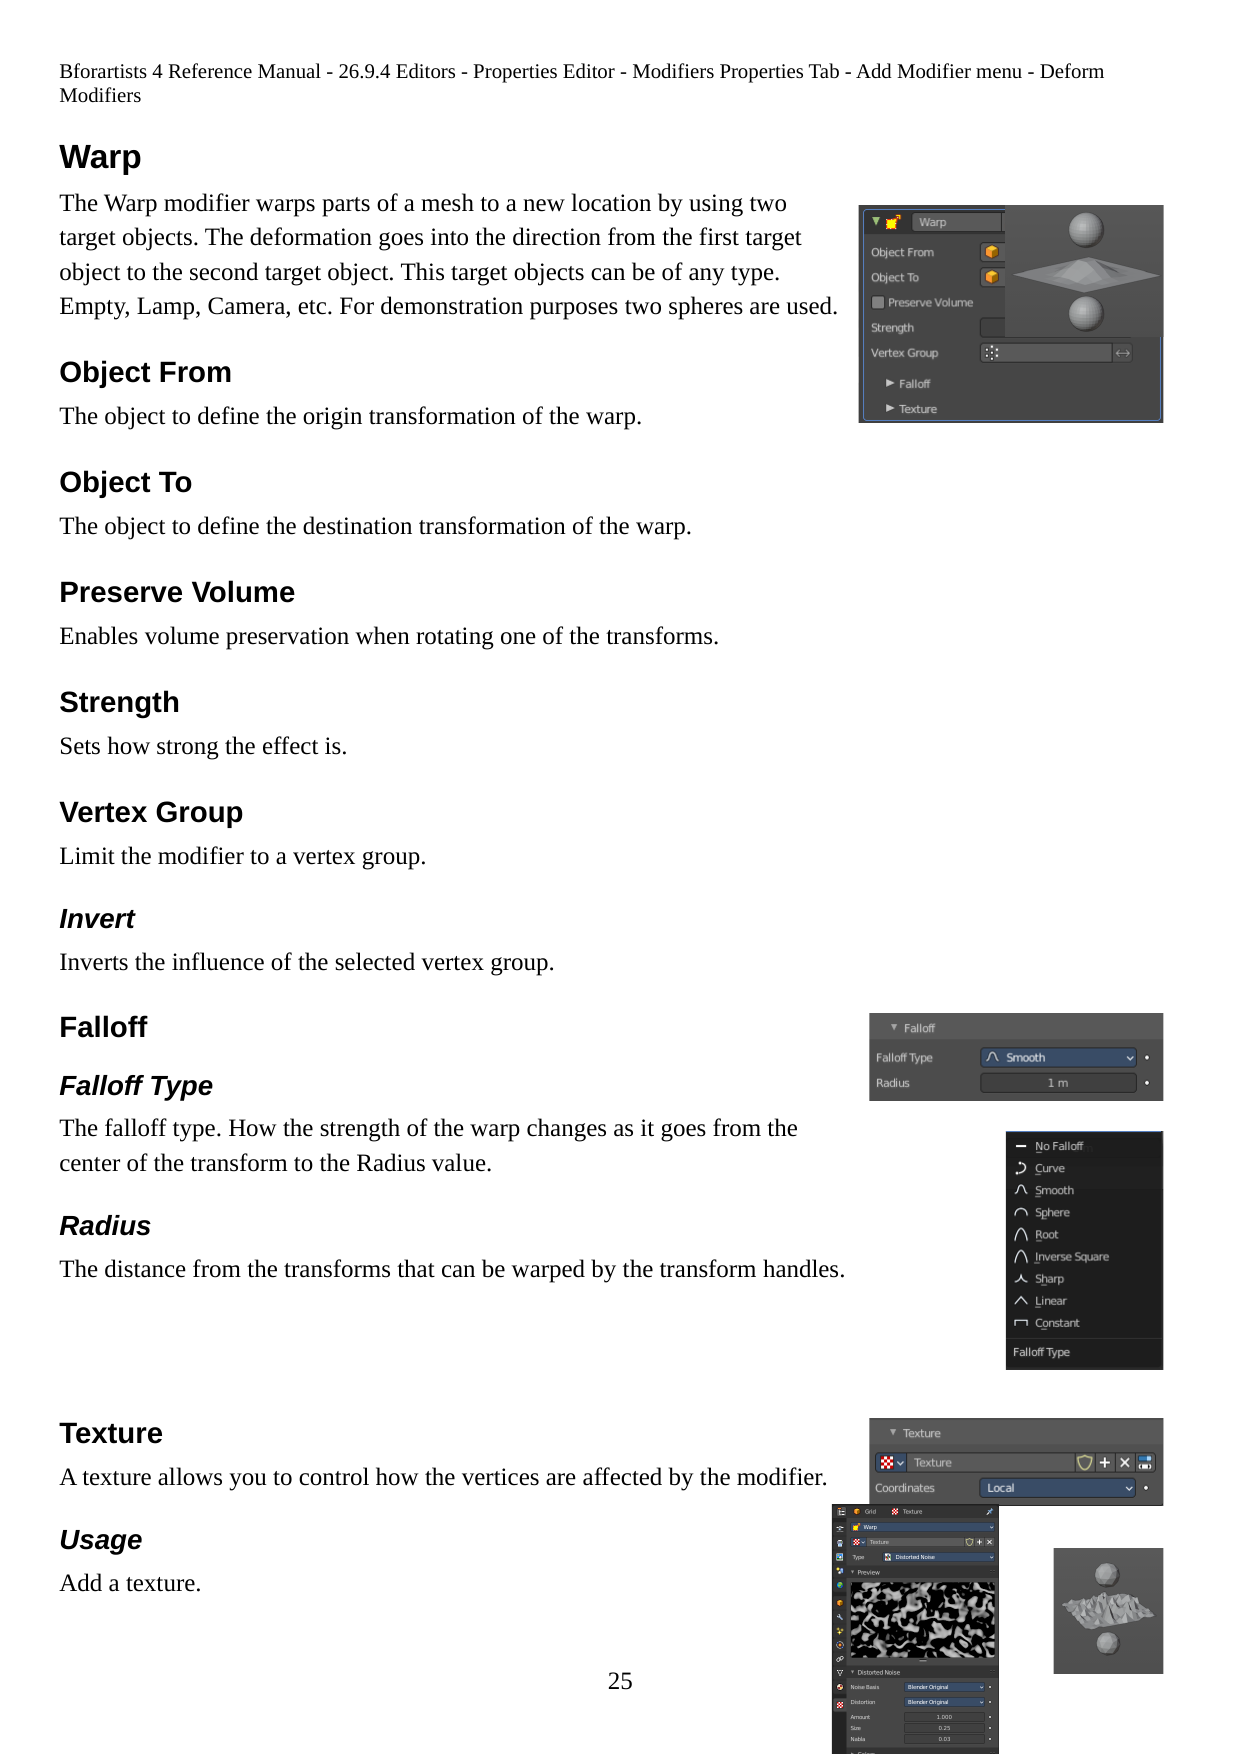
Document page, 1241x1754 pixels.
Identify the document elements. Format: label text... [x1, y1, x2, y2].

subtitle Falloff [59, 1010, 1181, 1044]
subtitle Vertex Group [59, 794, 1181, 828]
subtitle Preserve Volume [59, 575, 1181, 608]
text The distance from the transforms that can be warped by the transform handles. [59, 1254, 1005, 1283]
text A texture allows you to control how the vertices are affected by the modifier. [59, 1462, 869, 1491]
text [999, 1568, 1053, 1597]
subtitle Warp [59, 137, 1181, 175]
text The Warp modifier warps parts of a mesh to a new location by using two target objects. The deformation goes into the direction from the first target object to the second target object. This target objects can be of any type. Empty, Lamp, Camera, etc. For demonstration purposes two spheres are used. [59, 188, 1181, 320]
subtitle Falloff Type [59, 1069, 869, 1101]
text Add a texture. [59, 1568, 831, 1597]
text The object to define the origin transformation of the warp. [59, 401, 1181, 430]
picture [831, 1418, 1164, 1754]
subtitle [1164, 355, 1181, 389]
text Enables volume preservation when rotating one of the transforms. [59, 621, 1181, 650]
subtitle [999, 1523, 1181, 1555]
subtitle Strength [59, 684, 1181, 718]
picture [858, 205, 1164, 423]
picture [1053, 1548, 1164, 1674]
text The falloff type. How the strength of the warp changes as it goes from the center of the transform to the Radius value. [59, 1113, 1181, 1177]
text The object to define the destination transformation of the warp. [59, 511, 1181, 540]
picture [869, 1013, 1164, 1101]
text Inverts the influence of the selected vertex group. [59, 947, 1181, 975]
subtitle [1164, 1069, 1181, 1101]
text Sets how strong the effect is. [59, 731, 1181, 759]
subtitle Object From [59, 355, 858, 389]
text [1164, 1568, 1181, 1597]
subtitle Texture [59, 1416, 1181, 1449]
subtitle Usage [59, 1523, 831, 1555]
subtitle [1164, 1209, 1181, 1241]
subtitle Invert [59, 902, 1181, 934]
text Limit the modifier to a vertex group. [59, 841, 1181, 869]
picture [1005, 1131, 1164, 1370]
subtitle Radius [59, 1209, 1005, 1241]
subtitle Object To [59, 465, 1181, 498]
